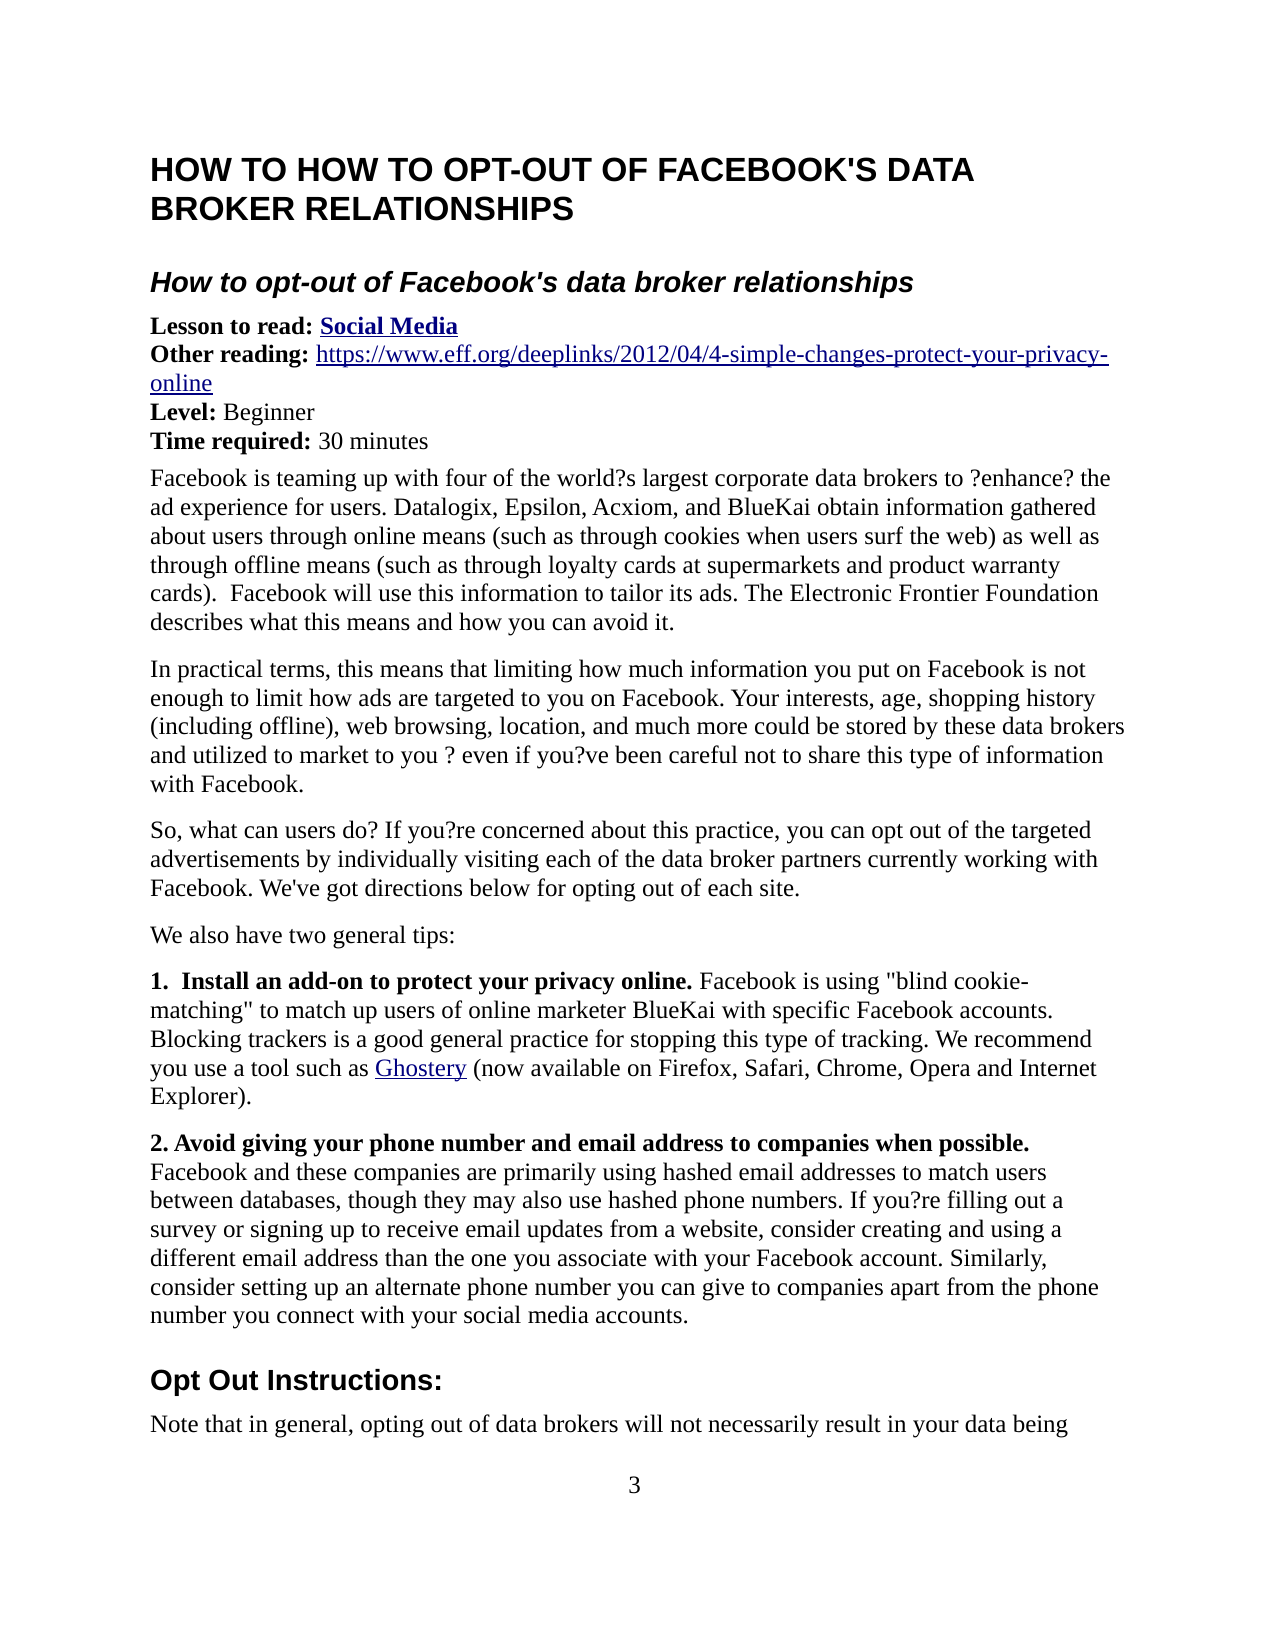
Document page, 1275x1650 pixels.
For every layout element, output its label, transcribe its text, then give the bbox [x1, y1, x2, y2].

text We also have two general tips: [150, 920, 1125, 948]
text Note that in general, opting out of data brokers will not necessarily result in your data being [150, 1409, 1125, 1438]
text Facebook is teaming up with four of the world?s largest corporate data brokers to ?enhance? the ad experience for users. Datalogix, Epsilon, Acxiom, and BlueKai obtain information gathered about users through online means (such as through cookies when users surf the web) as well as through offline means (such as through loyalty cards at supermarkets and product warranty cards). Facebook will use this information to tailor its ads. The Electronic Frontier Foundation describes what this means and how you can avoid it. [150, 463, 1125, 636]
text Lesson to read: Social Media Other reading: https://www.eff.org/deeplinks/2012/04/4-simple-changes-protect-your-privacy-online Level: Beginner Time required: 30 minutes [150, 311, 1125, 454]
text 1. Install an add-on to protect your privacy online. Facebook is using "blind cookie-matching" to match up users of online marketer BlueKai with specific Facebook accounts. Blocking trackers is a good general practice for stopping this type of tracking. We recommend you use a tool such as Ghostery (now available on Firefox, Safari, Chrome, Opera and Internet Explorer). [150, 966, 1125, 1110]
subtitle HOW TO HOW TO OPT-OUT OF FACEBOOK'S DATA BROKER RELATIONSHIPS [150, 150, 1125, 227]
subtitle How to opt-out of Facebook's data broker relationships [150, 265, 1125, 298]
text 2. Avoid giving your phone number and email address to companies when possible. Facebook and these companies are primarily using hashed email addresses to match users between databases, though they may also use hashed phone numbers. If you?re filling out a survey or signing up to receive email updates from a website, consider creating and using a different email address than the one you associate with your Facebook account. Similarly, consider setting up an alternate phone number you can give to companies apart from the phone number you connect with your social media accounts. [150, 1128, 1125, 1329]
text In practical terms, this means that limiting how much information you put on Facebook is not enough to limit how ads are targeted to you on Facebook. Your interests, age, shopping history (including offline), web browsing, location, and much more could be stored by these data brokers and utilized to market to you ? even if you?ve been careful not to share this type of information with Facebook. [150, 654, 1125, 798]
subtitle Opt Out Instructions: [150, 1363, 1125, 1397]
text So, what can users do? If you?re concerned about this practice, you can opt out of the targeted advertisements by individually visiting each of the data broker partners currently working with Facebook. We've got directions below for opting out of each site. [150, 816, 1125, 902]
